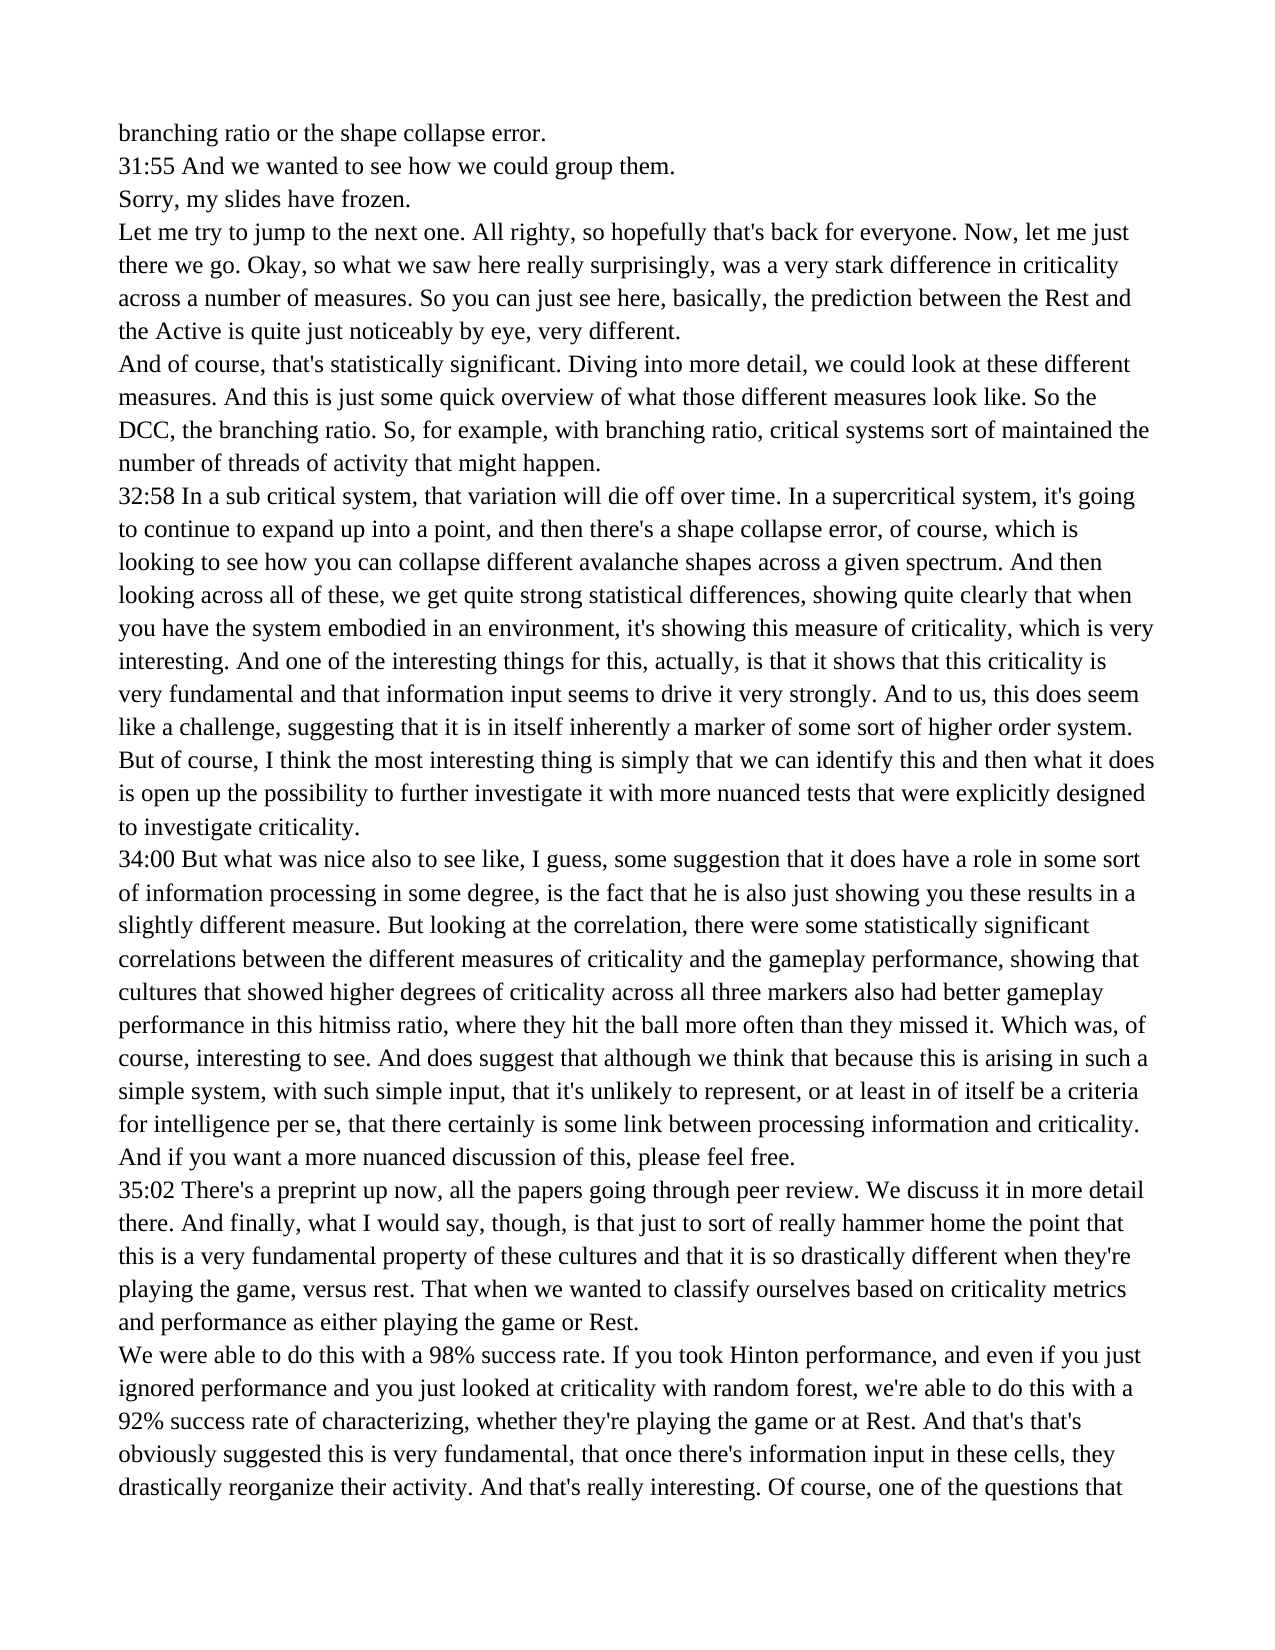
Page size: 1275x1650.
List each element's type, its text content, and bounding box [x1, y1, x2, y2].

text 31:55 And we wanted to see how we could group them. [118, 151, 1157, 180]
text Sorry, my slides have frozen. [118, 184, 1157, 213]
text But of course, I think the most interesting thing is simply that we can identify this and then what it does is open up the possibility to further investigate it with more nuanced tests that were explicitly designed to investigate criticality. [118, 746, 1157, 840]
text 32:58 In a sub critical system, that variation will die off over time. In a supercritical system, it's going to continue to expand up into a point, and then there's a shape collapse error, of course, which is looking to see how you can collapse different avalanche shapes across a given spectrum. And then looking across all of these, we get quite strong statistical differences, showing quite clearly that when you have the system embodied in an environment, it's showing this measure of criticality, which is very interesting. And one of the interesting things for this, actually, is that it shows that this criticality is very fundamental and that information input seems to drive it very strongly. And to us, this does seem like a challenge, suggesting that it is in itself inherently a marker of some sort of higher order system. [118, 481, 1157, 741]
text And of course, that's statistically significant. Diving into more detail, we could look at these different measures. And this is just some quick overview of what those different measures look like. So the DCC, the branching ratio. So, for example, with branching ratio, critical systems sort of maintained the number of threads of activity that might happen. [118, 349, 1157, 477]
text 35:02 There's a preprint up now, all the papers going through peer review. We discuss it in more detail there. And finally, what I would say, though, is that just to sort of really hammer home the point that this is a very fundamental property of these cultures and that it is so drastically different when they're playing the game, versus rest. That when we wanted to classify ourselves based on criticality metrics and performance as either playing the game or Rest. [118, 1175, 1157, 1336]
text We were able to do this with a 98% success rate. If you took Hinton performance, and even if you just ignored performance and you just looked at criticality with random forest, we're able to do this with a 92% success rate of characterizing, whether they're playing the game or at Rest. And that's that's obviously suggested this is very fundamental, that once there's information input in these cells, they drastically reorganize their activity. And that's really interesting. Of course, one of the questions that [118, 1340, 1157, 1501]
text 34:00 But what was nice also to see like, I guess, some suggestion that it does have a role in some sort of information processing in some degree, is the fact that he is also just showing you these results in a slightly different measure. But looking at the correlation, there were some statistically significant correlations between the different measures of criticality and the gameplay performance, showing that cultures that showed higher degrees of criticality across all three markers also had better gameplay performance in this hitmiss ratio, where they hit the ball more often than they missed it. Which was, of course, interesting to see. And does suggest that although we think that because this is arising in such a simple system, with such simple input, that it's unlikely to represent, or at least in of itself be a criteria for intelligence per se, that there certainly is some link between processing information and criticality. [118, 844, 1157, 1137]
text And if you want a more nuanced discussion of this, please feel free. [118, 1142, 1157, 1171]
text branching ratio or the shape collapse error. [118, 118, 1157, 147]
text Let me try to jump to the next one. All righty, so hopefully that's back for everyone. Now, let me just there we go. Okay, so what we saw here really surprisingly, was a very stark difference in criticality across a number of measures. So you can just see here, basically, the prediction between the Rest and the Active is quite just noticeably by eye, very different. [118, 217, 1157, 345]
